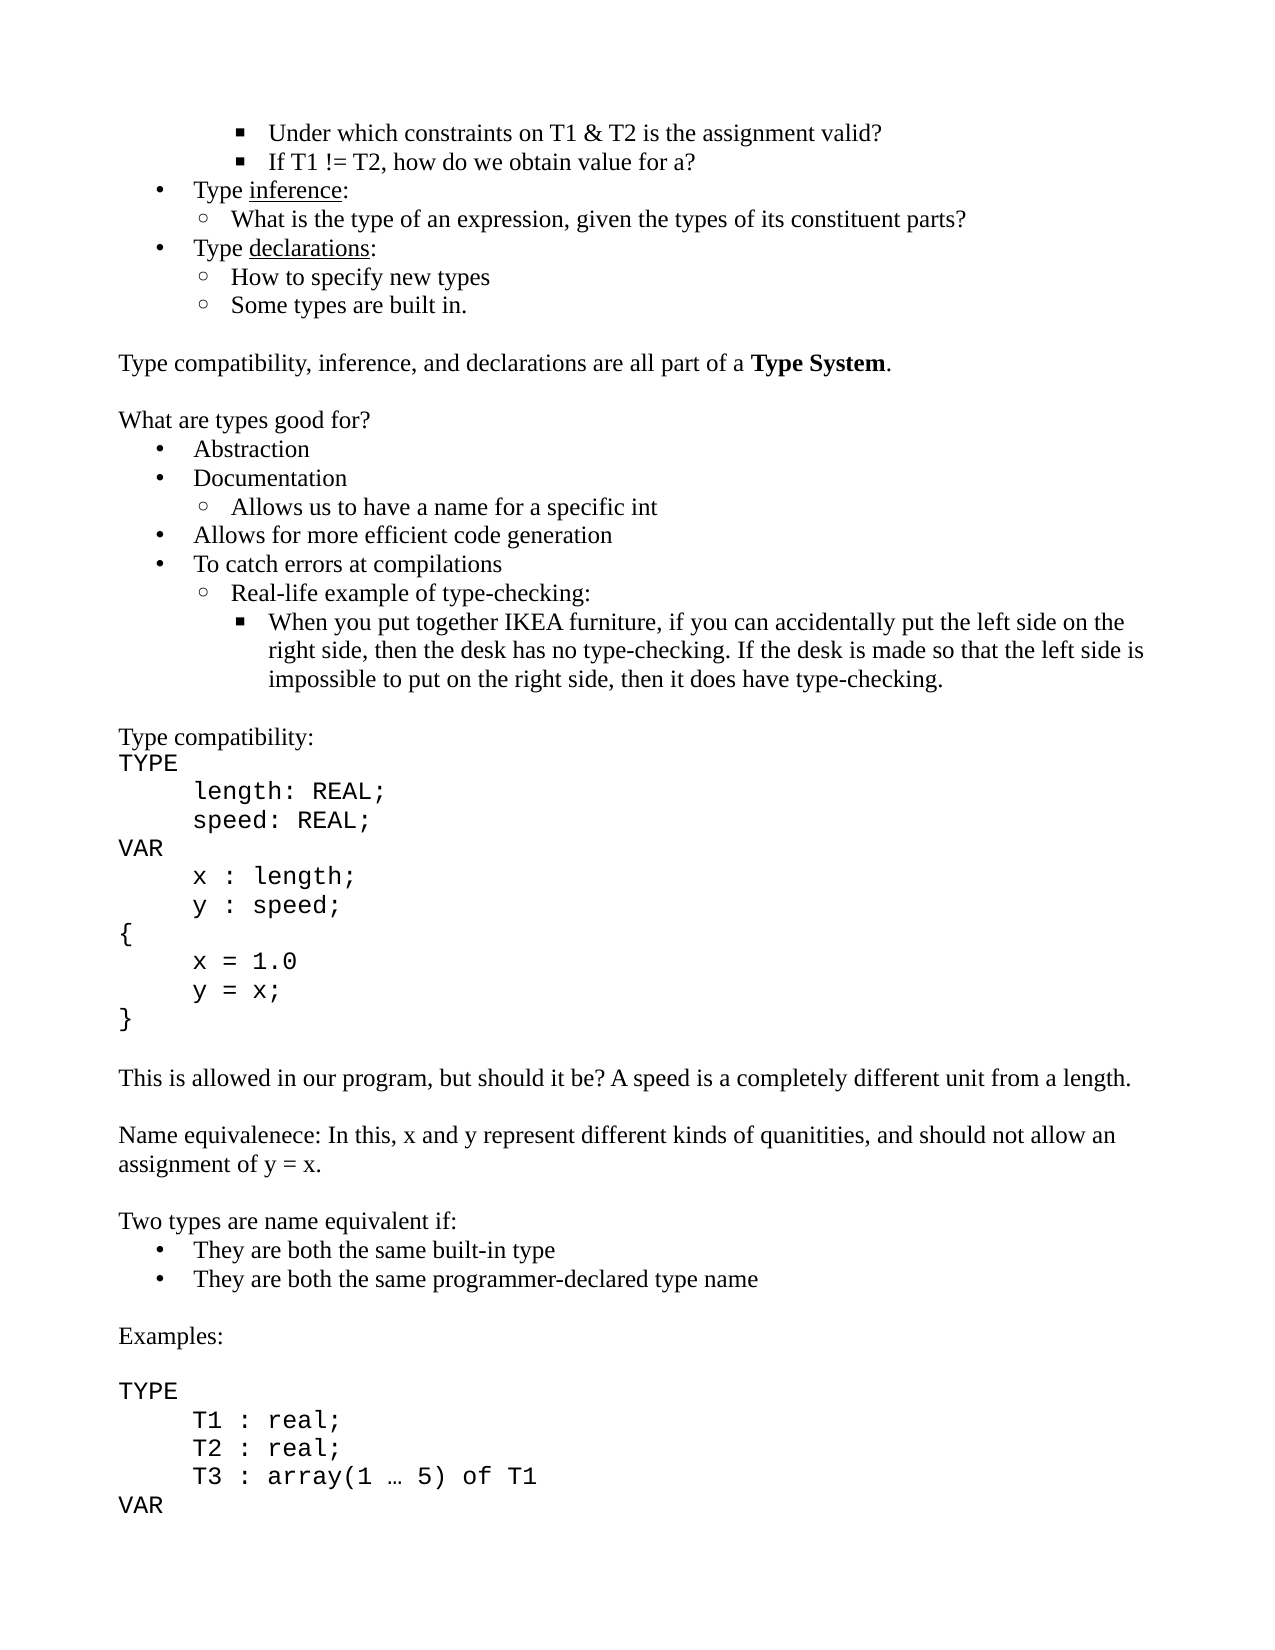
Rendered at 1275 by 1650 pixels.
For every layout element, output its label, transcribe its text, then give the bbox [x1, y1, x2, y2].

text T2 : real; [118, 1436, 1157, 1464]
list If T1 != T2, how do we obtain value for a? [231, 147, 1157, 176]
text VAR [118, 836, 1157, 864]
list Type inference: [156, 176, 1157, 204]
text What are types good for? [118, 406, 1157, 434]
list Documentation [156, 463, 1157, 492]
text This is allowed in our program, but should it be? A speed is a completely different unit from a length. [118, 1063, 1157, 1091]
text Name equivalenece: In this, x and y represent different kinds of quanitities, and should not allow an assignment of y = x. [118, 1120, 1157, 1178]
text T1 : real; [118, 1407, 1157, 1436]
list When you put together IKEA furniture, if you can accidentally put the left side on the right side, then the desk has no type-checking. If the desk is made so that the left side is impossible to put on the right side, then it does have type-checking. [231, 607, 1157, 693]
text TYPE [118, 751, 1157, 779]
text VAR [118, 1492, 1157, 1521]
list What is the type of an expression, given the types of its constituent parts? [193, 204, 1157, 233]
list To catch errors at compilations [156, 549, 1157, 578]
list Real-life example of type-checking: [193, 578, 1157, 607]
list Abstraction [156, 434, 1157, 463]
text TYPE [118, 1379, 1157, 1407]
text Type compatibility, inference, and declarations are all part of a Type System. [118, 348, 1157, 377]
list They are both the same built-in type [156, 1235, 1157, 1264]
text } [118, 1006, 1157, 1034]
list Allows us to have a name for a specific int [193, 492, 1157, 521]
list How to specify new types [193, 262, 1157, 291]
text y = x; [118, 977, 1157, 1006]
list Type declarations: [156, 233, 1157, 262]
list Some types are built in. [193, 291, 1157, 319]
list Under which constraints on T1 & T2 is the assignment valid? [231, 118, 1157, 147]
text y : speed; [118, 892, 1157, 921]
text Two types are name equivalent if: [118, 1206, 1157, 1235]
text x = 1.0 [118, 949, 1157, 977]
list They are both the same programmer-declared type name [156, 1264, 1157, 1293]
text Examples: [118, 1321, 1157, 1350]
text x : length; [118, 864, 1157, 892]
text T3 : array(1 … 5) of T1 [118, 1464, 1157, 1492]
text length: REAL; [118, 779, 1157, 807]
text speed: REAL; [118, 807, 1157, 836]
list Allows for more efficient code generation [156, 521, 1157, 549]
text { [118, 921, 1157, 949]
text Type compatibility: [118, 722, 1157, 751]
